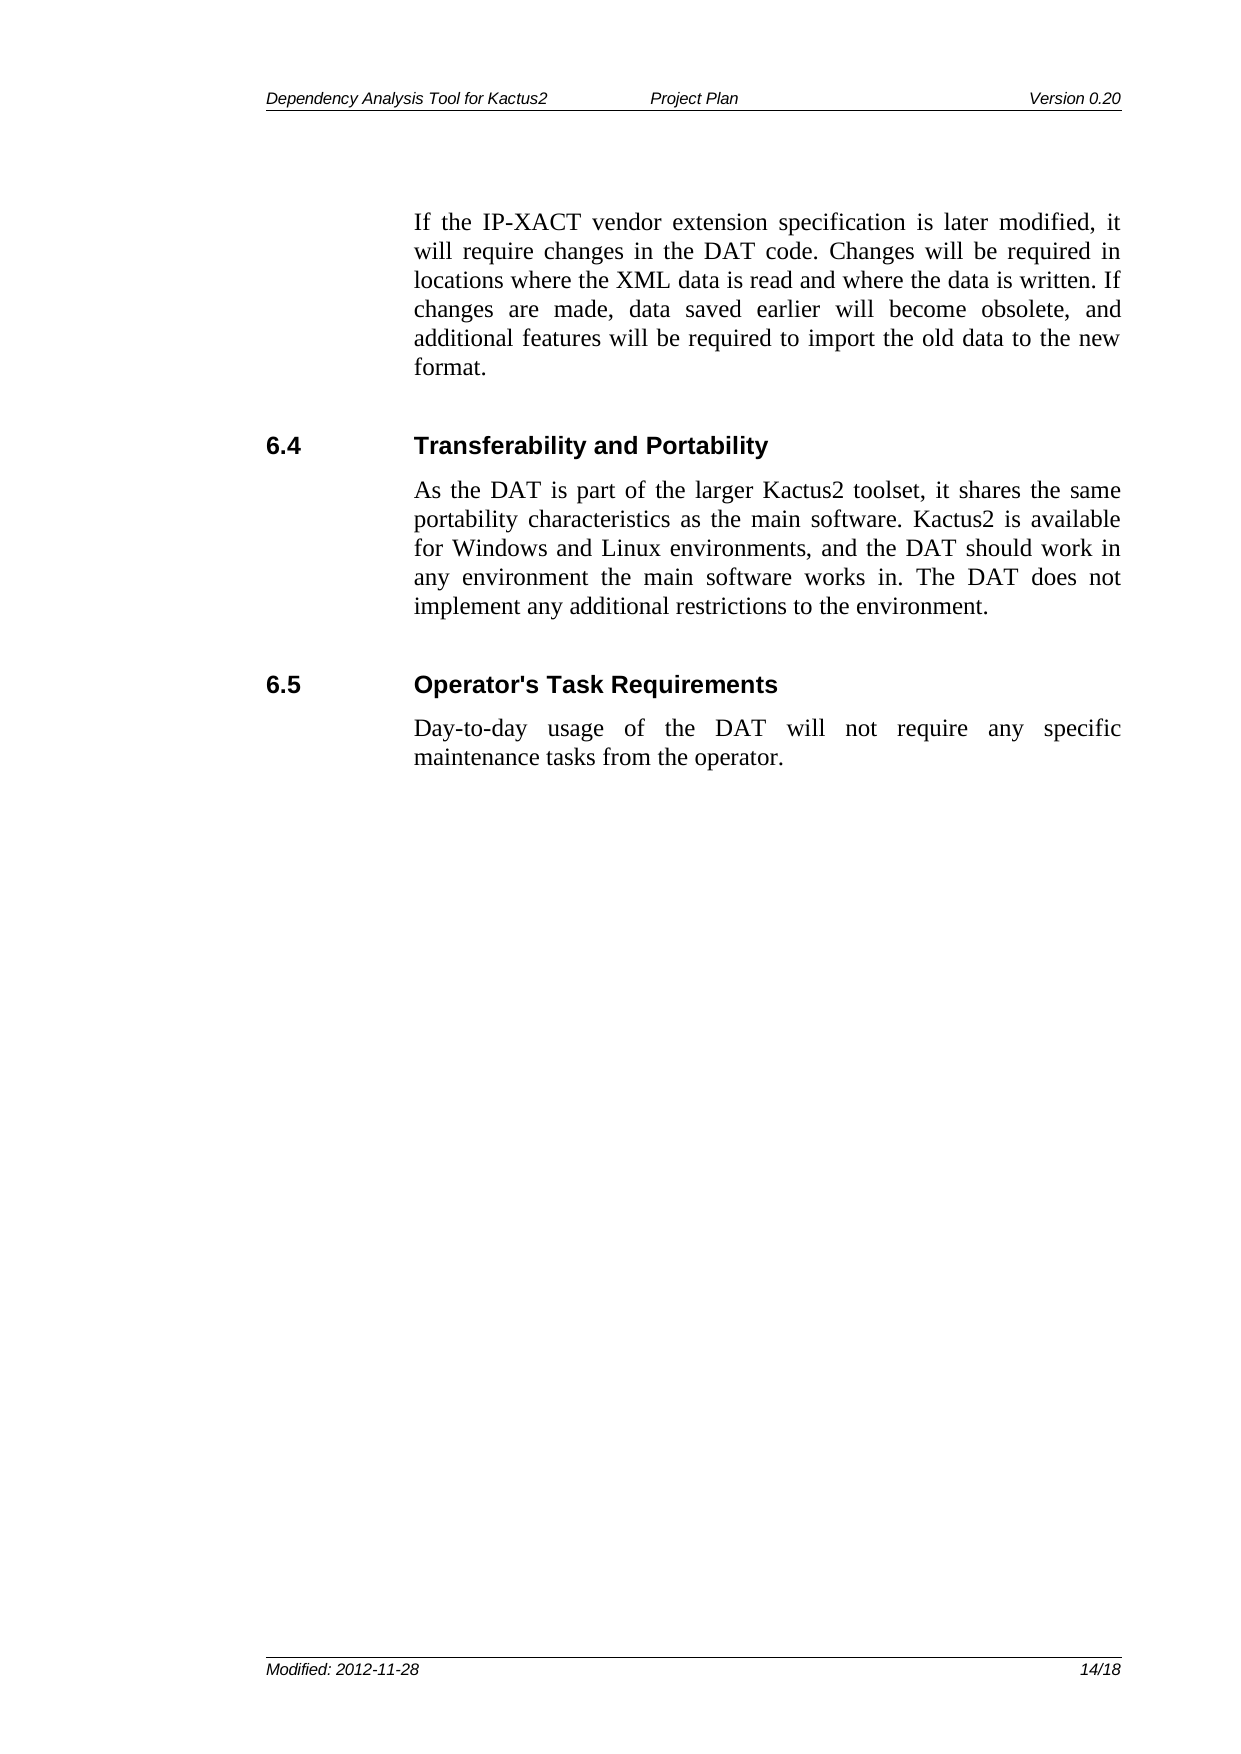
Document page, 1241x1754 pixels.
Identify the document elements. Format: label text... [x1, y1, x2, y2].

subtitle Operator's Task Requirements [266, 669, 1122, 699]
text If the IP-XACT vendor extension specification is later modified, it will require changes in the DAT code. Changes will be required in locations where the XML data is read and where the data is written. If changes are made, data saved earlier will become obsolete, and additional features will be required to import the old data to the new format. [413, 207, 1122, 381]
subtitle Transferability and Portability [266, 431, 1122, 460]
text As the DAT is part of the larger Kactus2 toolset, it shares the same portability characteristics as the main software. Kactus2 is available for Windows and Linux environments, and the DAT should work in any environment the main software works in. The DAT does not implement any additional restrictions to the environment. [413, 474, 1122, 620]
text Day-to-day usage of the DAT will not require any specific maintenance tasks from the operator. [413, 713, 1122, 771]
